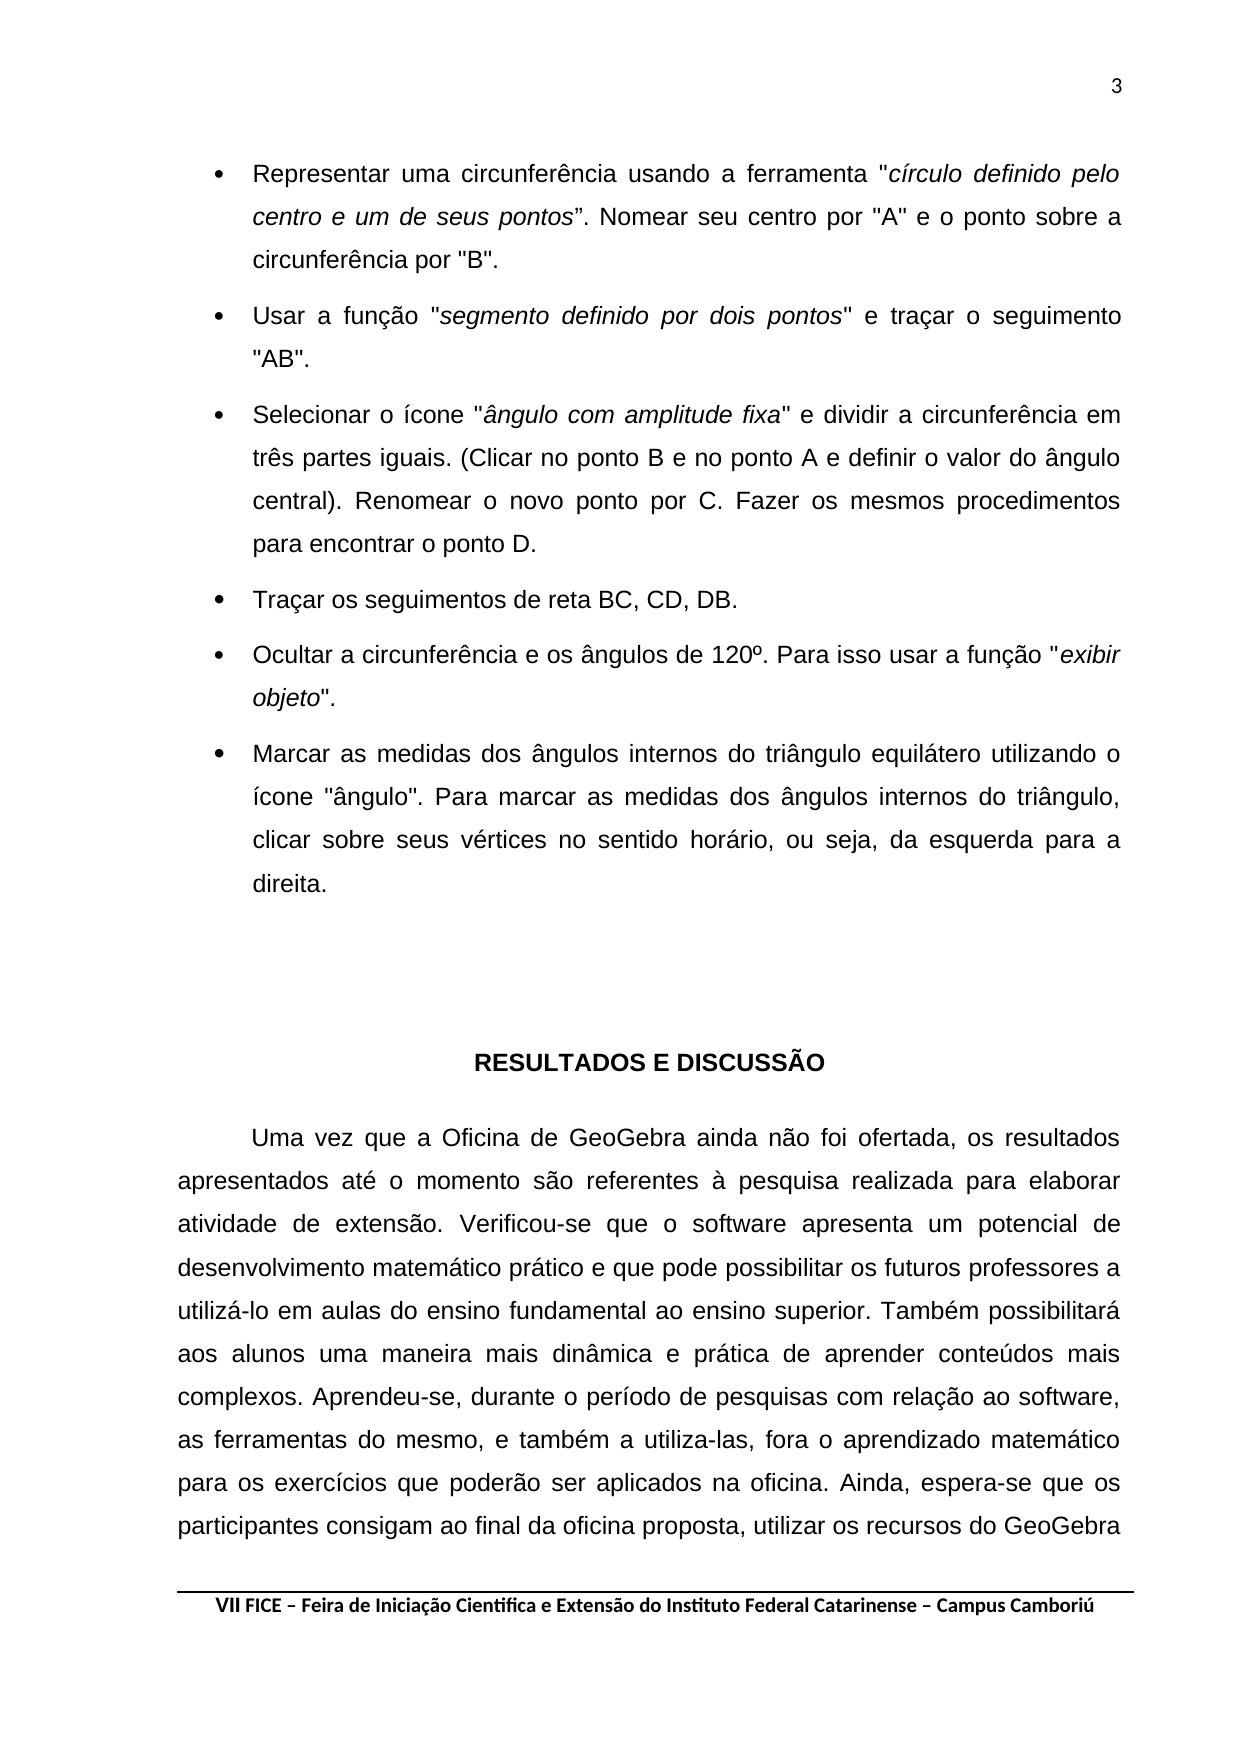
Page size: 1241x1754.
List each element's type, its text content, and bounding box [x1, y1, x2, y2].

list Usar a função "segmento definido por dois pontos" e traçar o seguimento "AB". [215, 301, 1122, 373]
list Marcar as medidas dos ângulos internos do triângulo equilátero utilizando o ícone "ângulo". Para marcar as medidas dos ângulos internos do triângulo, clicar sobre seus vértices no sentido horário, ou seja, da esquerda para a direita. [215, 739, 1122, 897]
text Uma vez que a Oficina de GeoGebra ainda não foi ofertada, os resultados apresentados até o momento são referentes à pesquisa realizada para elaborar atividade de extensão. Verificou-se que o software apresenta um potencial de desenvolvimento matemático prático e que pode possibilitar os futuros professores a utilizá-lo em aulas do ensino fundamental ao ensino superior. Também possibilitará aos alunos uma maneira mais dinâmica e prática de aprender conteúdos mais complexos. Aprendeu-se, durante o período de pesquisas com relação ao software, as ferramentas do mesmo, e também a utiliza-las, fora o aprendizado matemático para os exercícios que poderão ser aplicados na oficina. Ainda, espera-se que os participantes consigam ao final da oficina proposta, utilizar os recursos do GeoGebra [177, 1123, 1122, 1540]
list Representar uma circunferência usando a ferramenta "círculo definido pelo centro e um de seus pontos”. Nomear seu centro por "A" e o ponto sobre a circunferência por "B". [215, 159, 1122, 274]
list Selecionar o ícone "ângulo com amplitude fixa" e dividir a circunferência em três partes iguais. (Clicar no ponto B e no ponto A e definir o valor do ângulo central). Renomear o novo ponto por C. Fazer os mesmos procedimentos para encontrar o ponto D. [215, 399, 1122, 558]
list Ocultar a circunferência e os ângulos de 120º. Para isso usar a função "exibir objeto". [215, 640, 1122, 712]
text RESULTADOS E DISCUSSÃO [177, 1048, 1122, 1077]
list Traçar os seguimentos de reta BC, CD, DB. [215, 584, 1122, 613]
